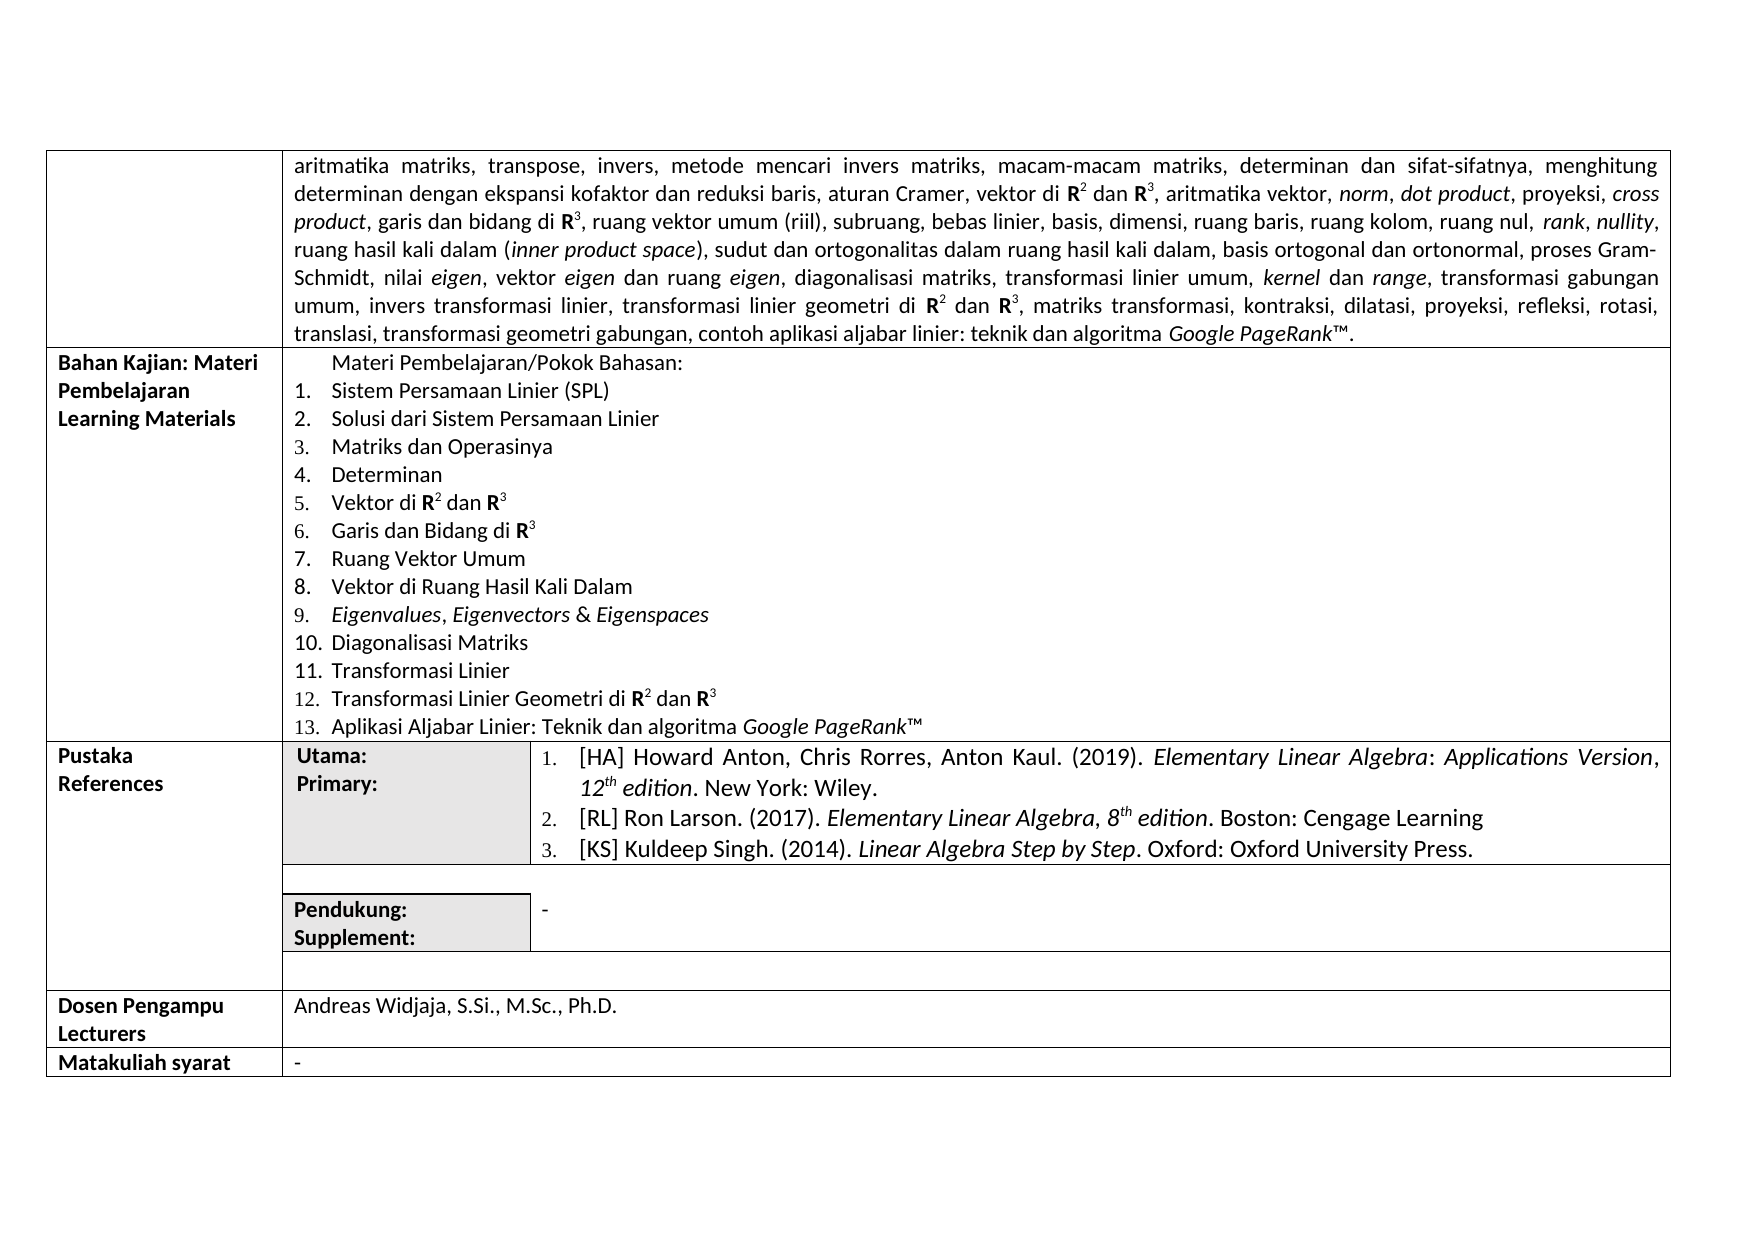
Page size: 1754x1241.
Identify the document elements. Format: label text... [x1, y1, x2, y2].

table_cell Andreas Widjaja, S.Si., M.Sc., Ph.D. [283, 991, 1670, 1047]
table_cell - [531, 895, 1670, 951]
table_cell [HA] Howard Anton, Chris Rorres, Anton Kaul. (2019). Elementary Linear Algebra: Applications Version, 12th edition. New York: Wiley. [RL] Ron Larson. (2017). Elementary Linear Algebra, 8th edition. Boston: Cengage Learning [KS] Kuldeep Singh. (2014). Linear Algebra Step by Step. Oxford: Oxford University Press. [531, 742, 1670, 864]
table_cell Dosen Pengampu Lecturers [47, 991, 282, 1047]
table_cell Pustaka References [47, 742, 282, 990]
table_cell [47, 151, 282, 347]
table_cell [283, 865, 1670, 893]
table_cell - [283, 1048, 1670, 1076]
table_cell Materi Pembelajaran/Pokok Bahasan: Sistem Persamaan Linier (SPL) Solusi dari Sistem Persamaan Linier Matriks dan Operasinya Determinan Vektor di R2 dan R3 Garis dan Bidang di R3 Ruang Vektor Umum Vektor di Ruang Hasil Kali Dalam Eigenvalues, Eigenvectors & Eigenspaces Diagonalisasi Matriks Transformasi Linier Transformasi Linier Geometri di R2 dan R3 Aplikasi Aljabar Linier: Teknik dan algoritma Google PageRank™ [283, 348, 1670, 741]
table_cell Pendukung: Supplement: [283, 895, 530, 951]
table_cell Matakuliah syarat [47, 1048, 282, 1076]
table_cell aritmatika matriks, transpose, invers, metode mencari invers matriks, macam-macam matriks, determinan dan sifat-sifatnya, menghitung determinan dengan ekspansi kofaktor dan reduksi baris, aturan Cramer, vektor di R2 dan R3, aritmatika vektor, norm, dot product, proyeksi, cross product, garis dan bidang di R3, ruang vektor umum (riil), subruang, bebas linier, basis, dimensi, ruang baris, ruang kolom, ruang nul, rank, nullity, ruang hasil kali dalam (inner product space), sudut dan ortogonalitas dalam ruang hasil kali dalam, basis ortogonal dan ortonormal, proses Gram-Schmidt, nilai eigen, vektor eigen dan ruang eigen, diagonalisasi matriks, transformasi linier umum, kernel dan range, transformasi gabungan umum, invers transformasi linier, transformasi linier geometri di R2 dan R3, matriks transformasi, kontraksi, dilatasi, proyeksi, refleksi, rotasi, translasi, transformasi geometri gabungan, contoh aplikasi aljabar linier: teknik dan algoritma Google PageRank™. [283, 151, 1670, 347]
table_cell [283, 952, 1670, 990]
table_cell Bahan Kajian: Materi Pembelajaran Learning Materials [47, 348, 282, 741]
table_cell Utama: Primary: [283, 742, 530, 864]
